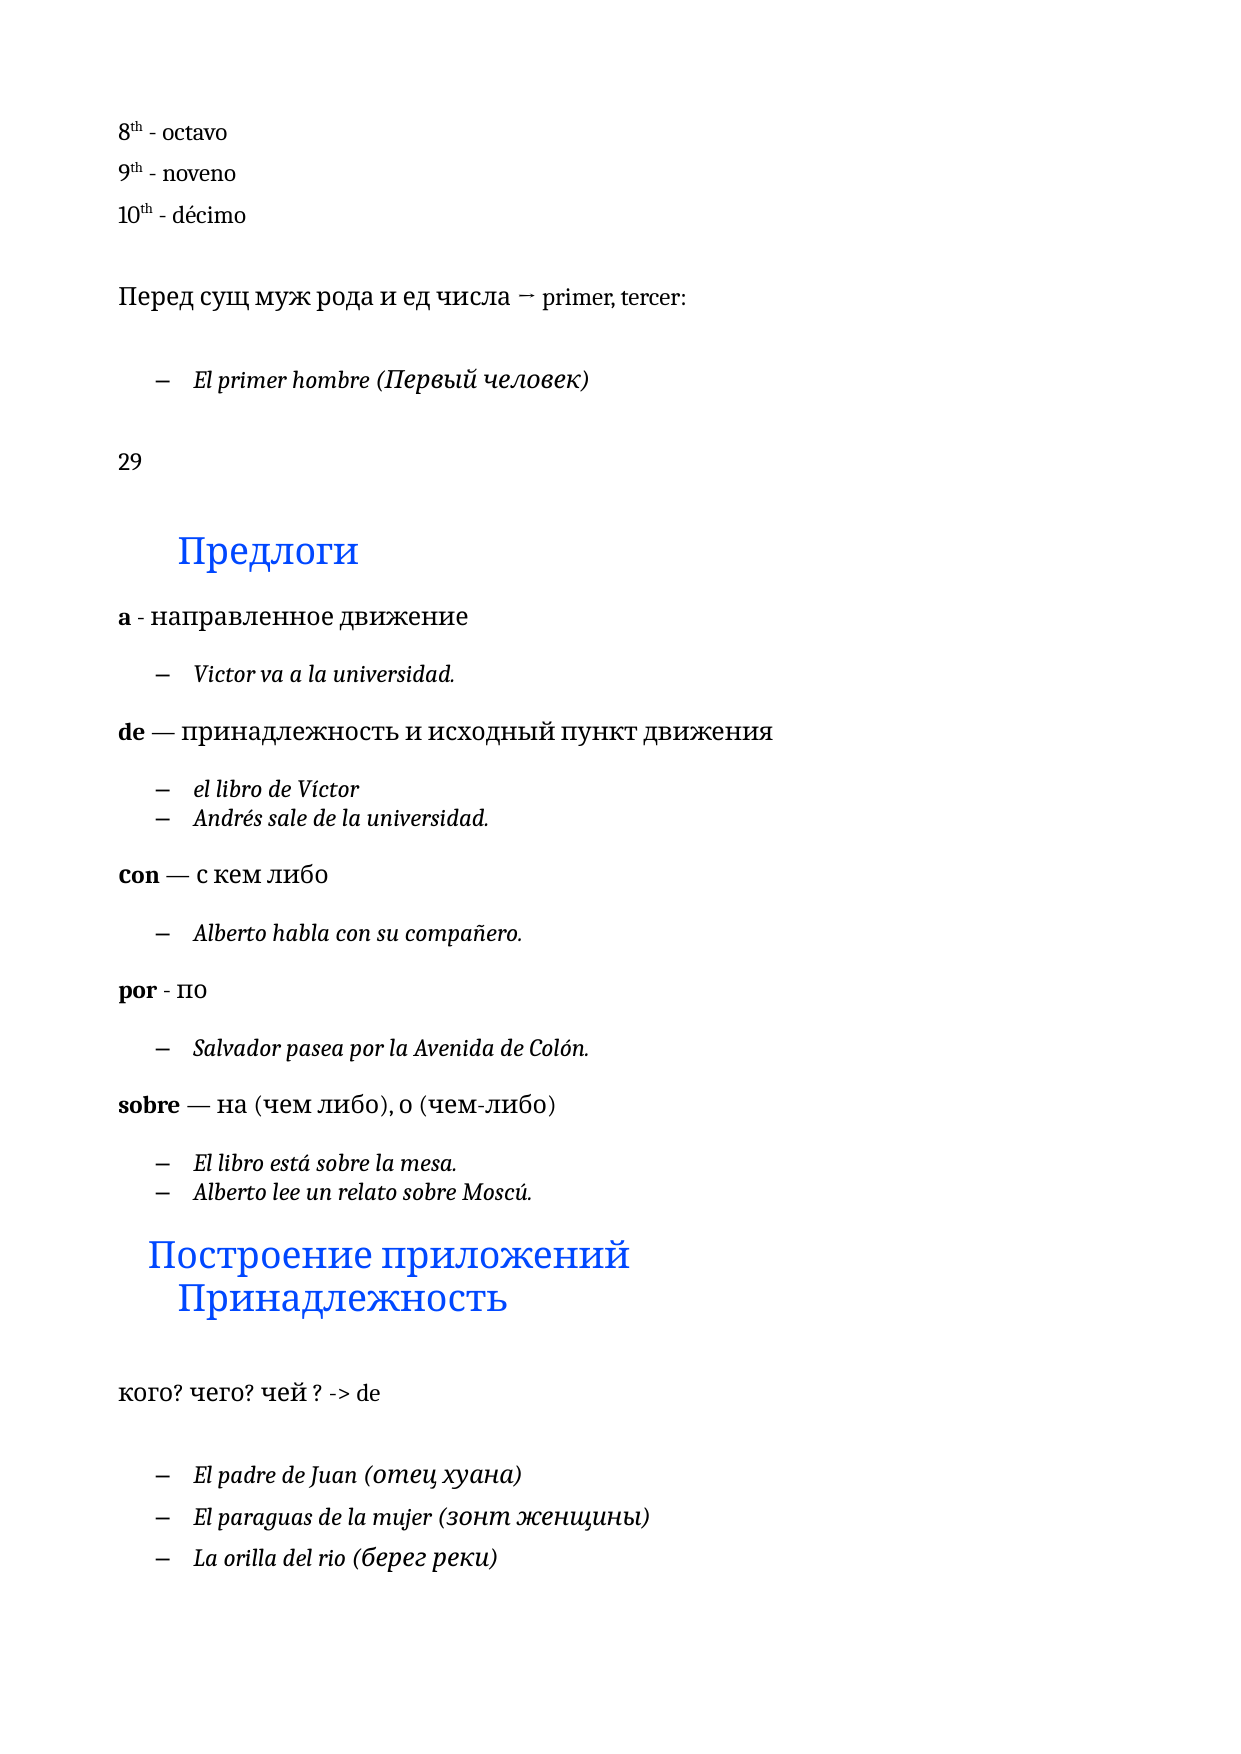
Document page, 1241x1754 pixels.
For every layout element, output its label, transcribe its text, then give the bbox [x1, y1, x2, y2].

list Alberto lee un relato sobre Moscú. [156, 1177, 1122, 1206]
list el libro de Víctor [156, 775, 1122, 804]
list Victor va a la universidad. [156, 660, 1122, 689]
text sobre — на (чем либо), о (чем-либо) [118, 1091, 1122, 1120]
text Построение приложений [148, 1235, 1122, 1278]
text кого? чего? чей ? -> de [118, 1379, 1122, 1407]
text Перед сущ муж рода и ед числа → primer, tercer: [118, 283, 1122, 312]
text 8th - octavo [118, 118, 1122, 147]
list La orilla del rio (берег реки) [156, 1544, 1122, 1572]
text de — принадлежность и исходный пункт движения [118, 717, 1122, 746]
text сon — с кем либо [118, 861, 1122, 890]
text a - направленное движение [118, 602, 1122, 631]
text Принадлежность [177, 1278, 1122, 1321]
list Andrés sale de la universidad. [156, 804, 1122, 832]
list El padre de Juan (отец хуана) [156, 1461, 1122, 1490]
text por - по [118, 976, 1122, 1005]
text 34 [118, 448, 1122, 477]
list El primer hombre (Первый человек) [156, 366, 1122, 394]
list El paraguas de la mujer (зонт женщины) [156, 1502, 1122, 1531]
text Предлоги [177, 531, 1122, 574]
text 10th - décimo [118, 201, 1122, 229]
list Salvador pasea por la Avenida de Colón. [156, 1034, 1122, 1062]
list Alberto habla con su compañero. [156, 919, 1122, 947]
list El libro está sobre la mesa. [156, 1149, 1122, 1177]
text 9th - noveno [118, 159, 1122, 188]
